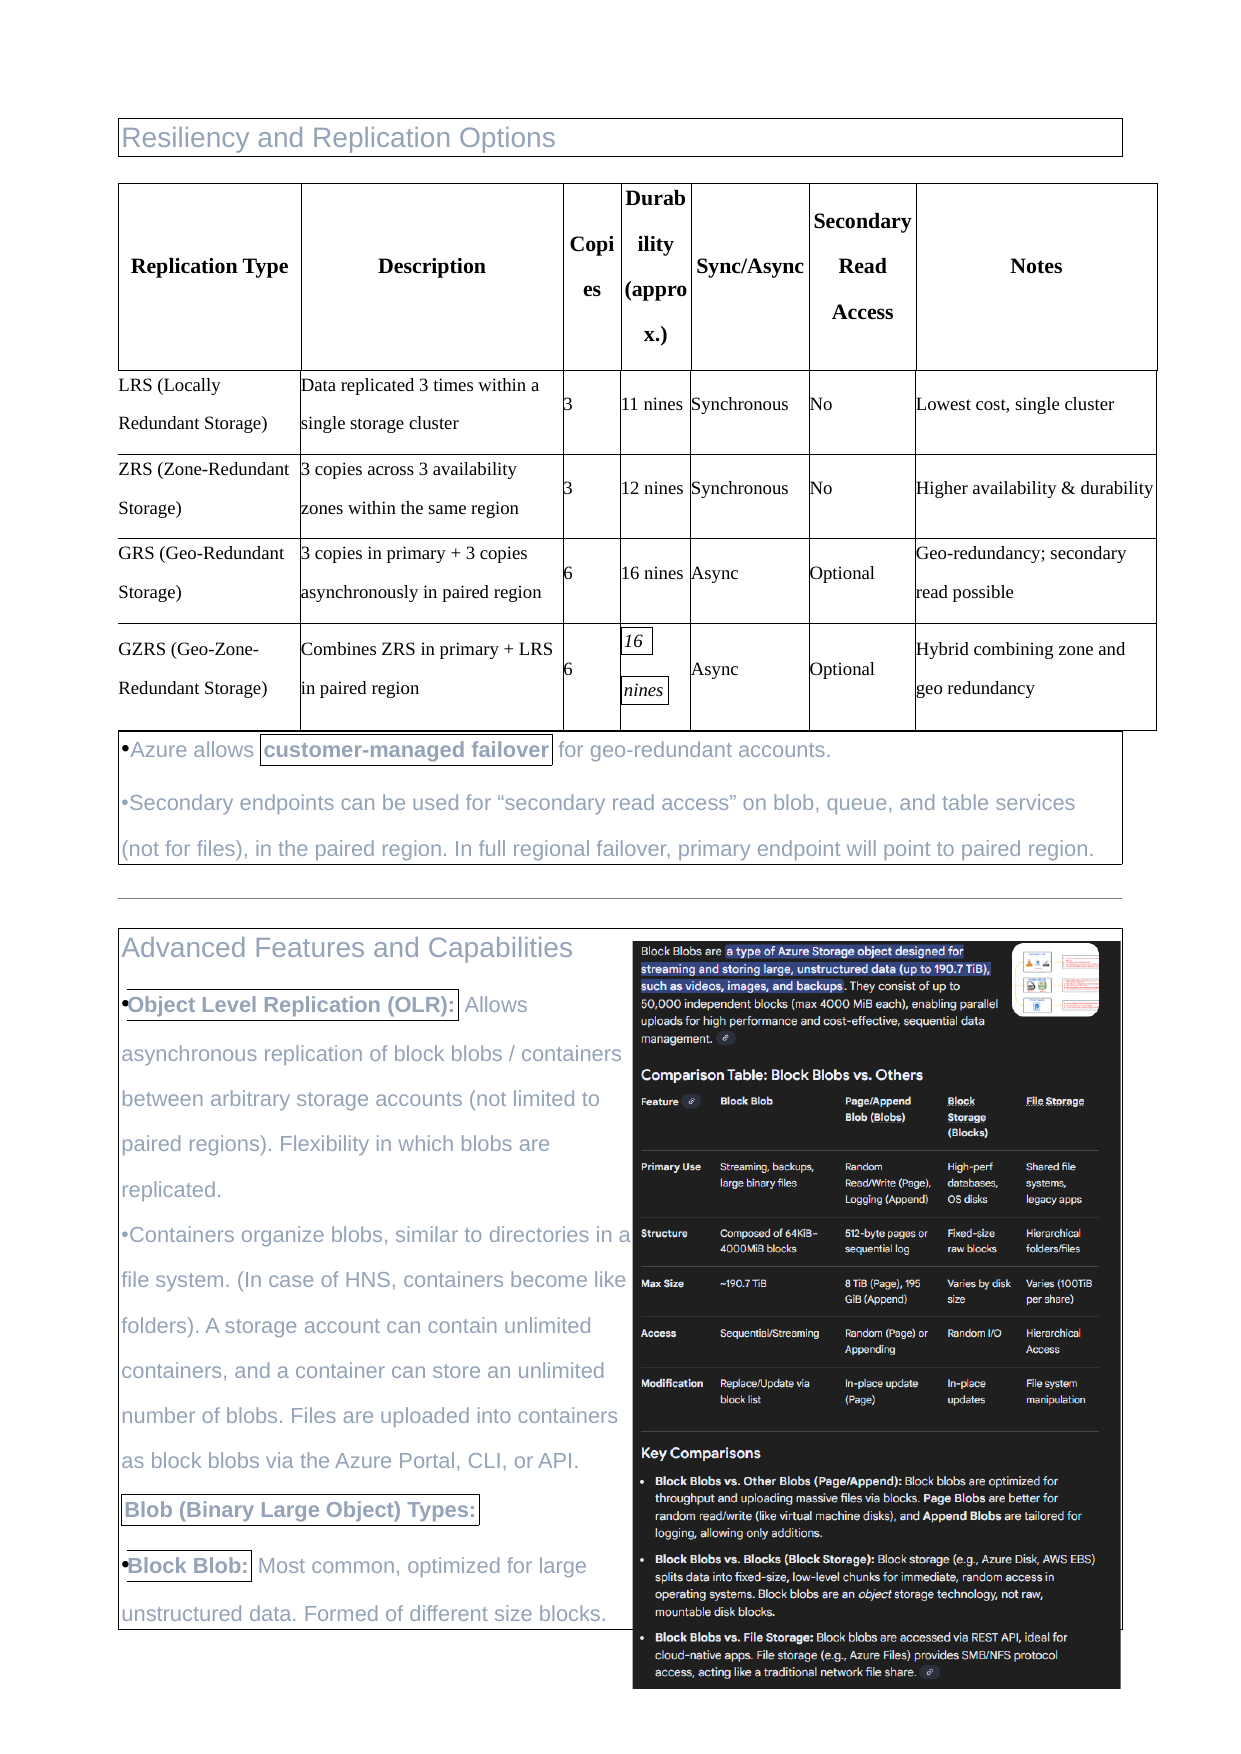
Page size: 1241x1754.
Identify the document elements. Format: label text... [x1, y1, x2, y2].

picture [632, 941, 1121, 1689]
table_cell 16 nines [621, 539, 690, 623]
table_cell 6 [564, 624, 620, 730]
table_cell 3 copies across 3 availability zones within the same region [301, 455, 563, 538]
list Blob (Binary Large Object) Types: [119, 1491, 632, 1525]
table_header Copies [564, 184, 621, 369]
table_header Durability (approx.) [622, 184, 691, 369]
table_header Sync/Async [692, 184, 809, 369]
list Containers organize blobs, similar to directories in a file system. (In case of HNS, containers become like folders). A storage account can contain unlimited containers, and a container can store an unlimited number of blobs. Files are uploaded into containers as block blobs via the Azure Portal, CLI, or API. [119, 1219, 632, 1474]
table_cell 3 [564, 371, 620, 454]
table_cell Higher availability & durability [916, 455, 1156, 538]
table_header Description [302, 184, 563, 369]
list Azure allows customer-managed failover for geo-redundant accounts. [119, 732, 1122, 765]
table_header Secondary Read Access [810, 184, 916, 369]
table_cell Optional [810, 624, 915, 730]
table_cell 12 nines [621, 455, 690, 538]
table_cell Synchronous [691, 455, 809, 538]
table_cell Geo-redundancy; secondary read possible [916, 539, 1156, 623]
list Block Blob: Most common, optimized for large unstructured data. Formed of different size blocks. [119, 1547, 632, 1629]
table_cell Optional [810, 539, 915, 623]
table_cell Hybrid combining zone and geo redundancy [916, 624, 1156, 730]
table_cell 3 [564, 455, 620, 538]
table_header Notes [917, 184, 1157, 369]
list Object Level Replication (OLR): Allows asynchronous replication of block blobs / containers between arbitrary storage accounts (not limited to paired regions). Flexibility in which blobs are replicated. [119, 986, 632, 1202]
table_header Replication Type [119, 184, 301, 369]
table_cell Lowest cost, single cluster [916, 371, 1156, 454]
table_cell Synchronous [691, 371, 809, 454]
table_cell 6 [564, 539, 620, 623]
table_cell Async [691, 624, 809, 730]
table_cell ZRS (Zone-Redundant Storage) [118, 455, 300, 538]
table_cell No [810, 455, 915, 538]
table_cell 16 nines [621, 624, 690, 730]
table_cell LRS (Locally Redundant Storage) [118, 371, 300, 454]
subtitle Advanced Features and Capabilities [119, 929, 1122, 963]
table_cell 11 nines [621, 371, 690, 454]
subtitle Resiliency and Replication Options [119, 119, 1122, 156]
table_cell GZRS (Geo-Zone-Redundant Storage) [118, 624, 300, 730]
table_cell No [810, 371, 915, 454]
table_cell Combines ZRS in primary + LRS in paired region [301, 624, 563, 730]
table_cell Async [691, 539, 809, 623]
table_cell 3 copies in primary + 3 copies asynchronously in paired region [301, 539, 563, 623]
table_cell GRS (Geo-Redundant Storage) [118, 539, 300, 623]
table_cell Data replicated 3 times within a single storage cluster [301, 371, 563, 454]
list Secondary endpoints can be used for “secondary read access” on blob, queue, and table services (not for files), in the paired region. In full regional failover, primary endpoint will point to paired region. [119, 787, 1122, 864]
